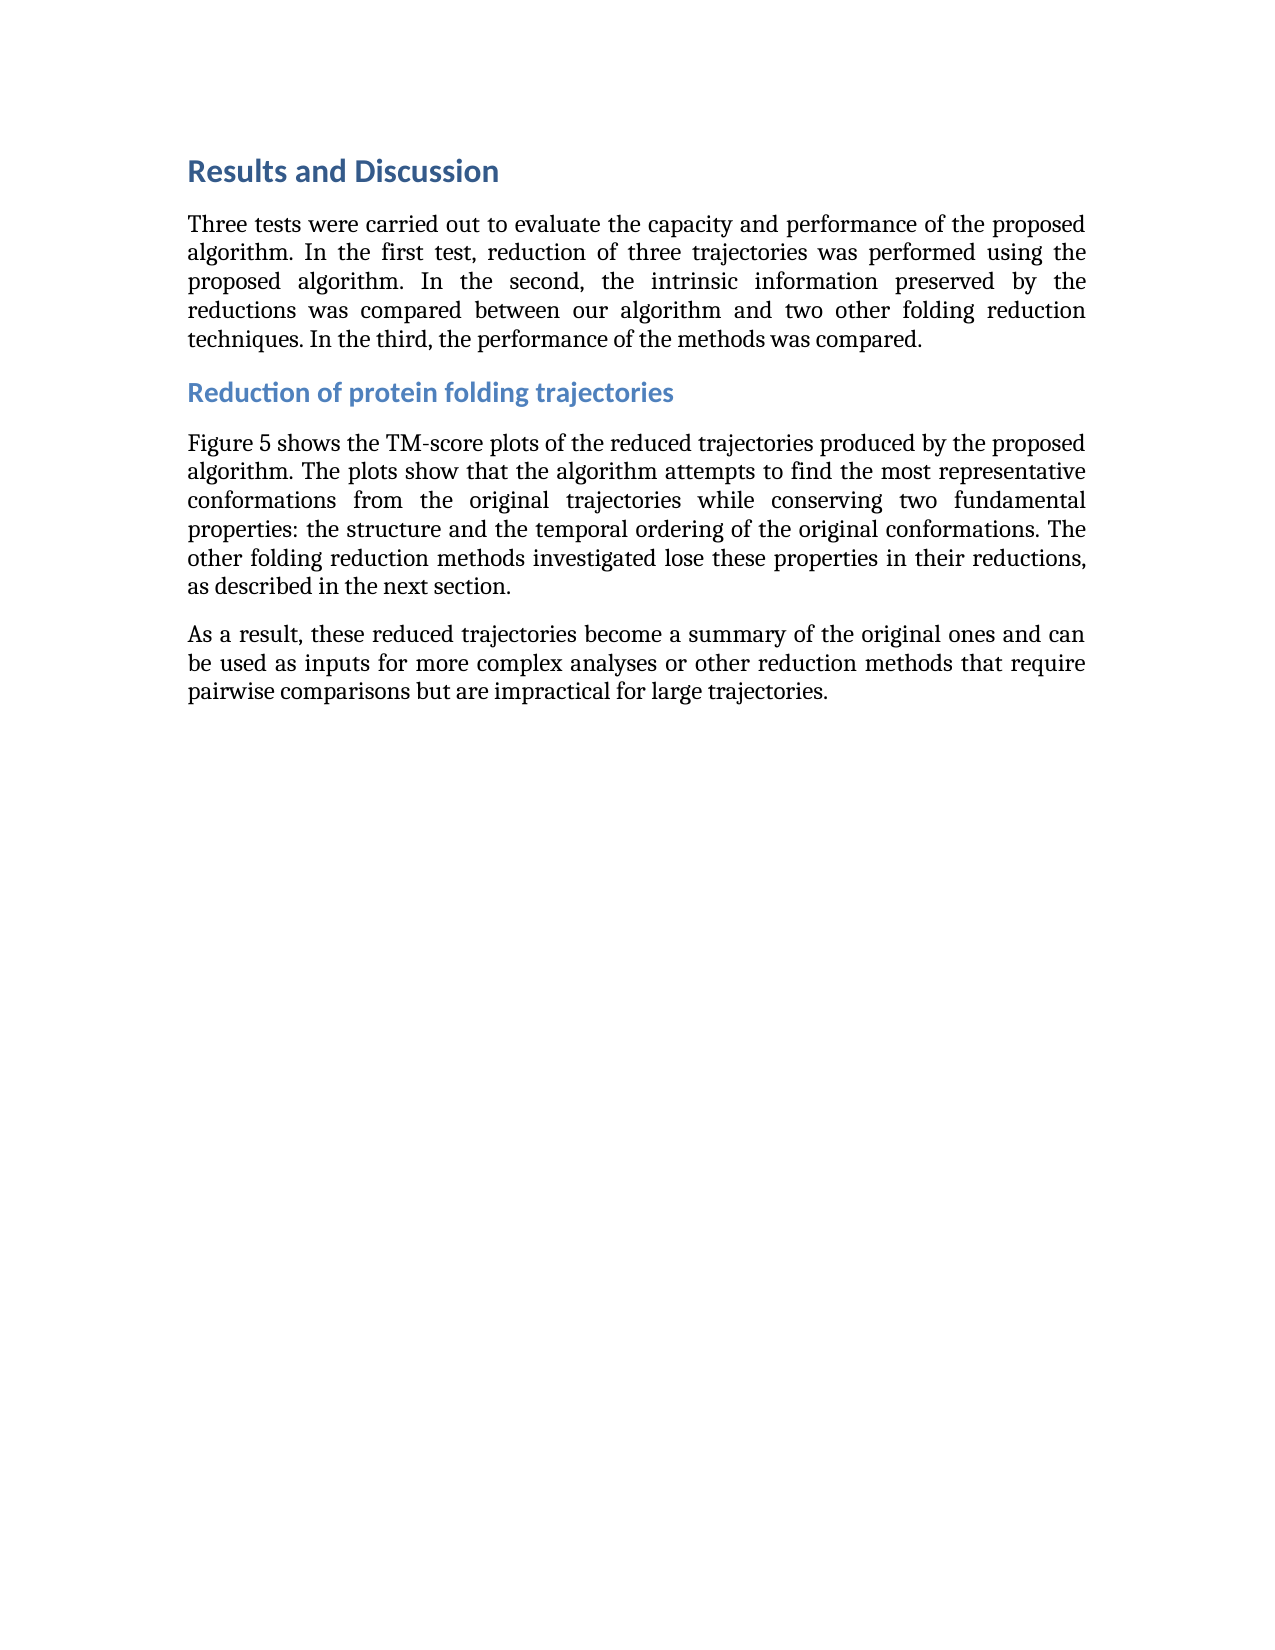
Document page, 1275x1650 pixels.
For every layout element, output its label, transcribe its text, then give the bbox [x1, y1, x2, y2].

text As a result, these reduced trajectories become a summary of the original ones and can be used as inputs for more complex analyses or other reduction methods that require pairwise comparisons but are impractical for large trajectories. [187, 620, 1087, 706]
subtitle Results and Discussion [187, 150, 1087, 191]
subtitle Reduction of protein folding trajectories [187, 374, 1087, 410]
text Three tests were carried out to evaluate the capacity and performance of the proposed algorithm. In the first test, reduction of three trajectories was performed using the proposed algorithm. In the second, the intrinsic information preserved by the reductions was compared between our algorithm and two other folding reduction techniques. In the third, the performance of the methods was compared. [187, 209, 1087, 353]
text Figure 5 shows the TM-score plots of the reduced trajectories produced by the proposed algorithm. The plots show that the algorithm attempts to find the most representative conformations from the original trajectories while conserving two fundamental properties: the structure and the temporal ordering of the original conformations. The other folding reduction methods investigated lose these properties in their reductions, as described in the next section. [187, 428, 1087, 601]
